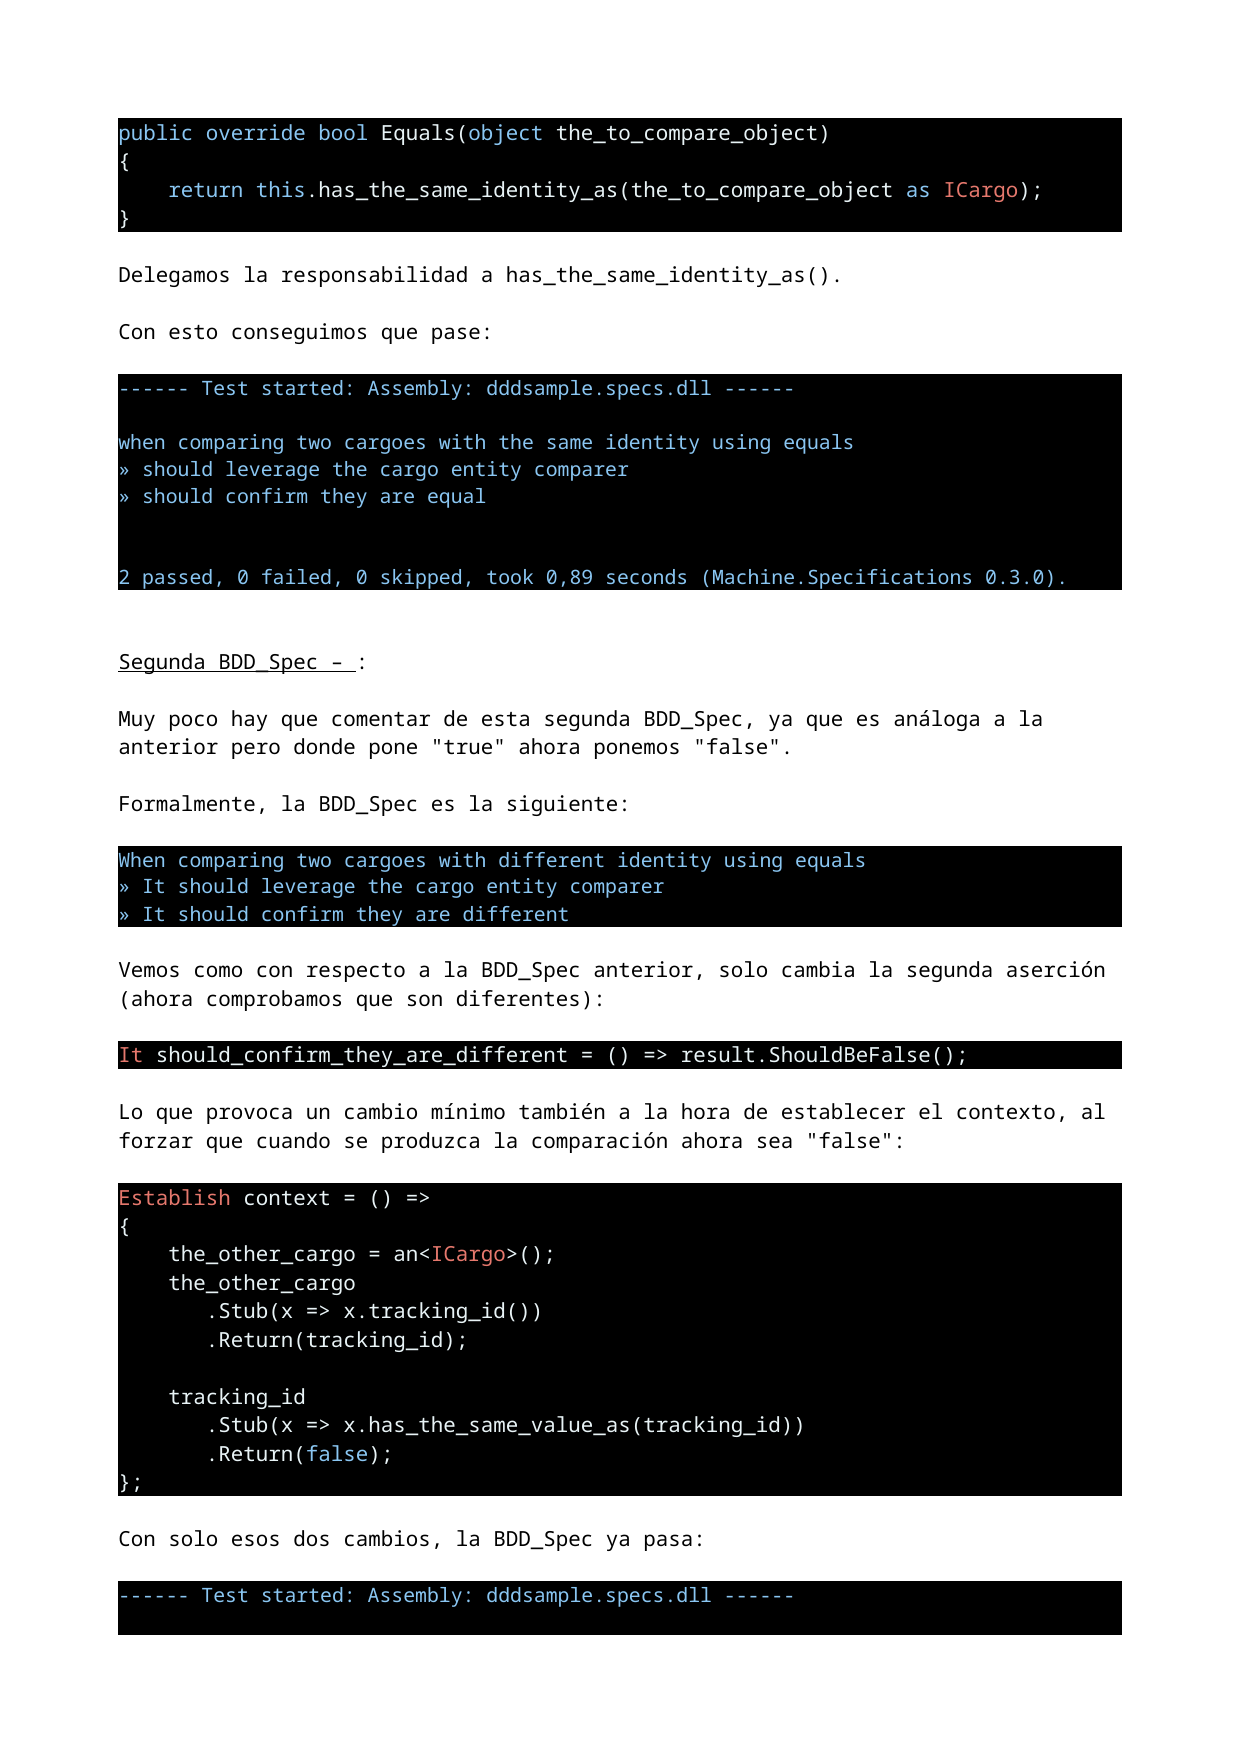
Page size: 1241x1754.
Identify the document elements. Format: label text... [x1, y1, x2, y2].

text Establish context = () => [118, 1183, 1122, 1211]
text Lo que provoca un cambio mínimo también a la hora de establecer el contexto, al forzar que cuando se produzca la comparación ahora sea "false": [118, 1097, 1122, 1154]
text .Stub(x => x.tracking_id()) [118, 1296, 1122, 1325]
text when comparing two cargoes with the same identity using equals [118, 428, 1122, 455]
text Formalmente, la BDD_Spec es la siguiente: [118, 789, 1122, 817]
text } [118, 203, 1122, 232]
text { [118, 147, 1122, 175]
text » should leverage the cargo entity comparer [118, 455, 1122, 482]
text .Stub(x => x.has_the_same_value_as(tracking_id)) [118, 1410, 1122, 1439]
text » should confirm they are equal [118, 482, 1122, 509]
text the_other_cargo = an<ICargo>(); [118, 1239, 1122, 1268]
text Con solo esos dos cambios, la BDD_Spec ya pasa: [118, 1524, 1122, 1552]
text When comparing two cargoes with different identity using equals [118, 846, 1122, 873]
text Vemos como con respecto a la BDD_Spec anterior, solo cambia la segunda aserción (ahora comprobamos que son diferentes): [118, 955, 1122, 1012]
text It should_confirm_they_are_different = () => result.ShouldBeFalse(); [118, 1041, 1122, 1069]
text ------ Test started: Assembly: dddsample.specs.dll ------ [118, 1581, 1122, 1608]
text ------ Test started: Assembly: dddsample.specs.dll ------ [118, 374, 1122, 401]
text Muy poco hay que comentar de esta segunda BDD_Spec, ya que es análoga a la anterior pero donde pone "true" ahora ponemos "false". [118, 704, 1122, 761]
text .Return(false); [118, 1439, 1122, 1467]
text }; [118, 1467, 1122, 1496]
text .Return(tracking_id); [118, 1325, 1122, 1353]
text { [118, 1211, 1122, 1239]
text public override bool Equals(object the_to_compare_object) [118, 118, 1122, 147]
text » It should confirm they are different [118, 900, 1122, 927]
text tracking_id [118, 1382, 1122, 1410]
text Delegamos la responsabilidad a has_the_same_identity_as(). [118, 260, 1122, 289]
text the_other_cargo [118, 1268, 1122, 1296]
text return this.has_the_same_identity_as(the_to_compare_object as ICargo); [118, 175, 1122, 203]
text 2 passed, 0 failed, 0 skipped, took 0,89 seconds (Machine.Specifications 0.3.0). [118, 563, 1122, 590]
text » It should leverage the cargo entity comparer [118, 873, 1122, 900]
text Con esto conseguimos que pase: [118, 317, 1122, 346]
text Segunda BDD_Spec – : [118, 647, 1122, 675]
